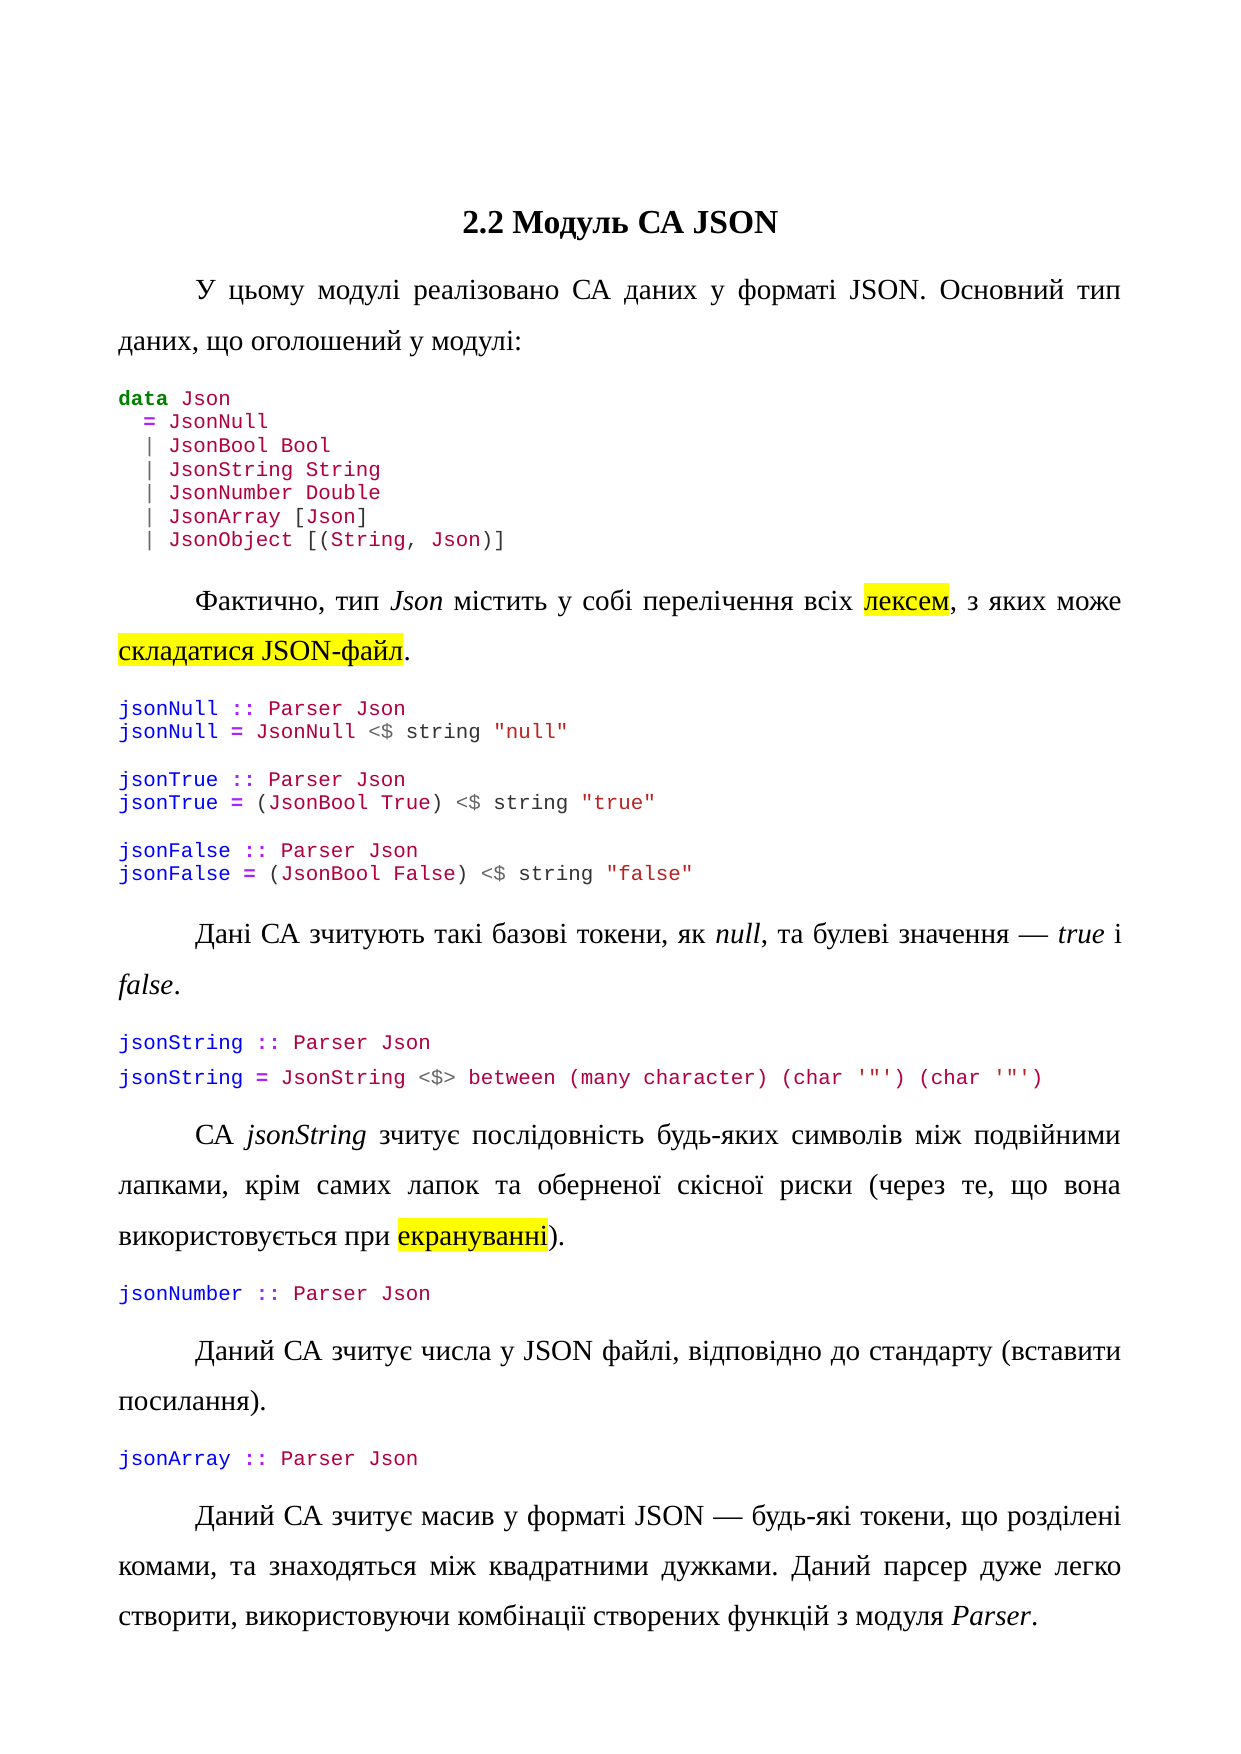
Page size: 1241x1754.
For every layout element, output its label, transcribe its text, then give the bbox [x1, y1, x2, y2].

text | JsonNumber Double [118, 482, 1122, 506]
text jsonNumber :: Parser Json [118, 1283, 1122, 1306]
text | JsonString String [118, 458, 1122, 482]
text jsonTrue :: Parser Json [118, 769, 1122, 792]
text jsonNull = JsonNull <$ string "null" [118, 721, 1122, 745]
text | JsonBool Bool [118, 435, 1122, 458]
text jsonFalse = (JsonBool False) <$ string "false" [118, 863, 1122, 887]
text | JsonObject [(String, Json)] [118, 529, 1122, 553]
text jsonFalse :: Parser Json [118, 840, 1122, 863]
text Фактично, тип Json містить у собі перелічення всіх лексем, з яких може складатися JSON-файл. [118, 583, 1122, 666]
text jsonString :: Parser Json jsonString = JsonString <$> between (many character) (char '"') (char '"') [118, 1032, 1122, 1091]
subtitle 2.2 Модуль СА JSON [118, 202, 1122, 241]
text У цьому модулі реалізовано СА даних у форматі JSON. Основний тип даних, що оголошений у модулі: [118, 272, 1122, 356]
text jsonArray :: Parser Json [118, 1448, 1122, 1471]
text | JsonArray [Json] [118, 506, 1122, 529]
text jsonTrue = (JsonBool True) <$ string "true" [118, 792, 1122, 816]
text jsonNull :: Parser Json [118, 698, 1122, 721]
text Дані СА зчитують такі базові токени, як null, та булеві значення — true і false. [118, 916, 1122, 1000]
text Даний СА зчитує числа у JSON файлі, відповідно до стандарту (вставити посилання). [118, 1333, 1122, 1416]
text СА jsonString зчитує послідовність будь-яких символів між подвійними лапками, крім самих лапок та оберненої скісної риски (через те, що вона використовується при екрануванні). [118, 1117, 1122, 1251]
text = JsonNull [118, 411, 1122, 435]
text Даний СА зчитує масив у форматі JSON — будь-які токени, що розділені комами, та знаходяться між квадратними дужками. Даний парсер дуже легко створити, використовуючи комбінації створених функцій з модуля Parser. [118, 1498, 1122, 1632]
text data Json [118, 388, 1122, 411]
